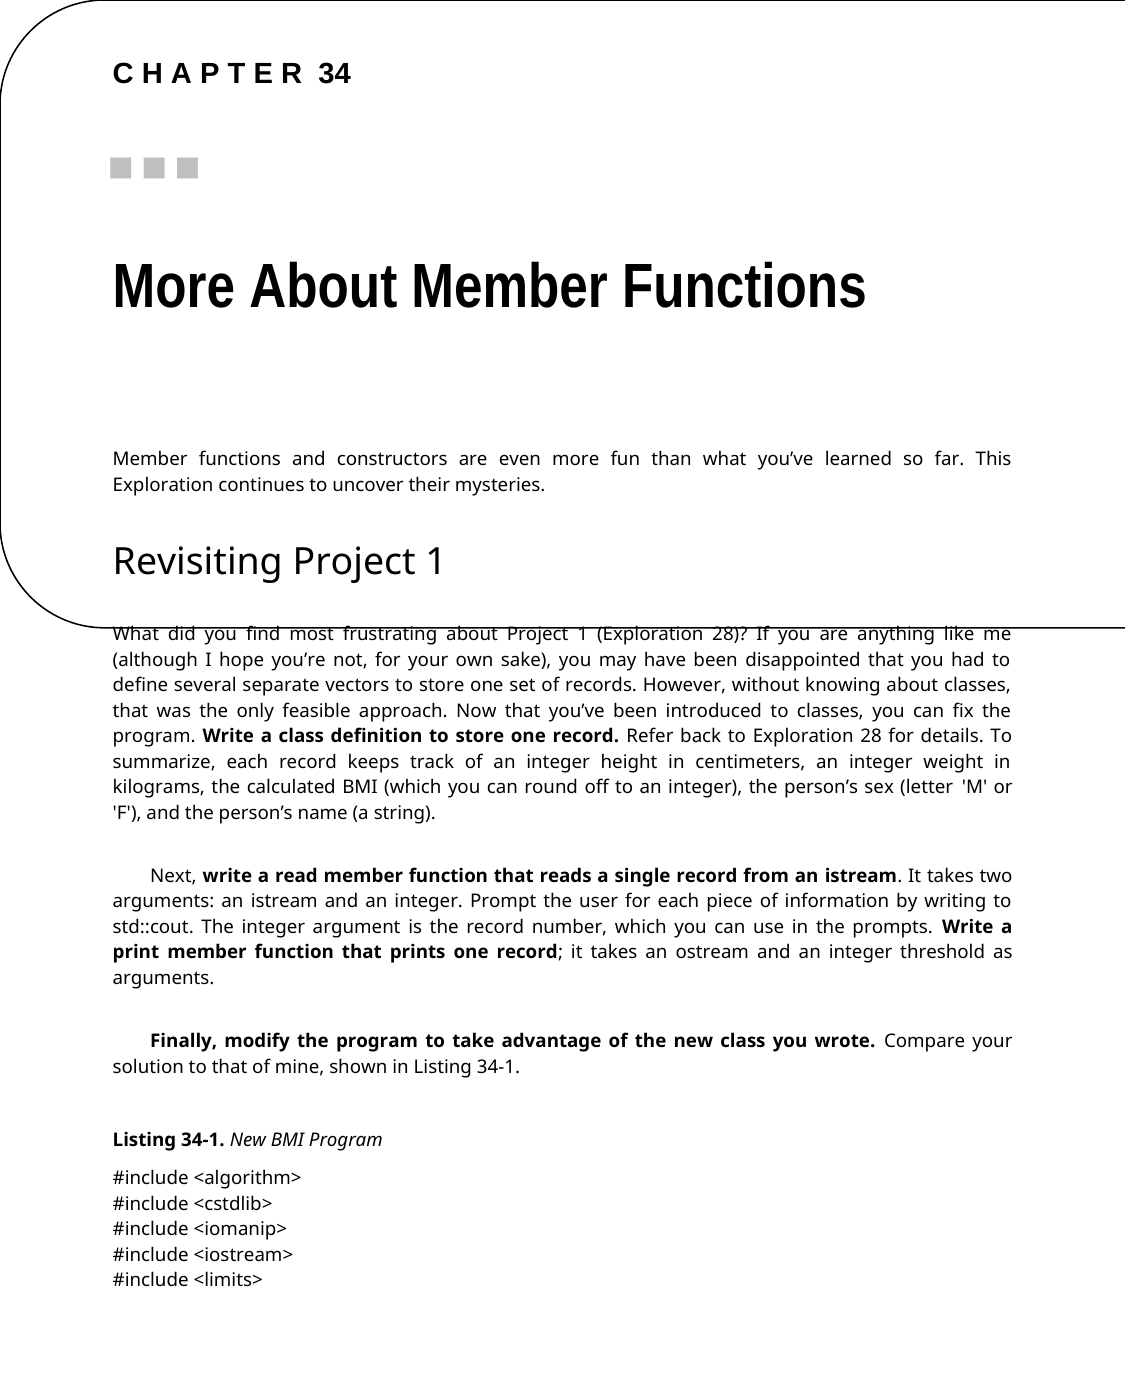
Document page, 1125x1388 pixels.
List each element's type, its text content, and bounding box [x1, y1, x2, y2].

text #include <cstdlib> [112, 1190, 1012, 1215]
subtitle Revisiting Project 1 [112, 534, 1012, 585]
title More About Member Functions [112, 249, 1012, 321]
text #include <iostream> [112, 1241, 1012, 1266]
text What did you find most frustrating about Project 1 (Exploration 28)? If you are anything like me (although I hope you’re not, for your own sake), you may have been disappointed that you had to define several separate vectors to store one set of records. However, without knowing about classes, that was the only feasible approach. Now that you’ve been introduced to classes, you can fix the program. Write a class definition to store one record. Refer back to Exploration 28 for details. To summarize, each record keeps track of an integer height in centimeters, an integer weight in kilograms, the calculated BMI (which you can round off to an integer), the person’s sex (letter 'M' or 'F'), and the person’s name (a string). [112, 629, 1012, 825]
text Member functions and constructors are even more fun than what you’ve learned so far. This Exploration continues to uncover their mysteries. [112, 446, 1012, 497]
text #include <limits> [112, 1266, 1012, 1292]
text #include <algorithm> [112, 1164, 1012, 1190]
text #include <iomanip> [112, 1215, 1012, 1241]
text Next, write a read member function that reads a single record from an istream. It takes two arguments: an istream and an integer. Prompt the user for each piece of information by writing to std::cout. The integer argument is the record number, which you can use in the prompts. Write a print member function that prints one record; it takes an ostream and an integer threshold as arguments. [112, 862, 1012, 990]
text Listing 34-1. New BMI Program [112, 1126, 1012, 1152]
text Finally, modify the program to take advantage of the new class you wrote. Compare your solution to that of mine, shown in Listing 34-1. [112, 1027, 1012, 1078]
